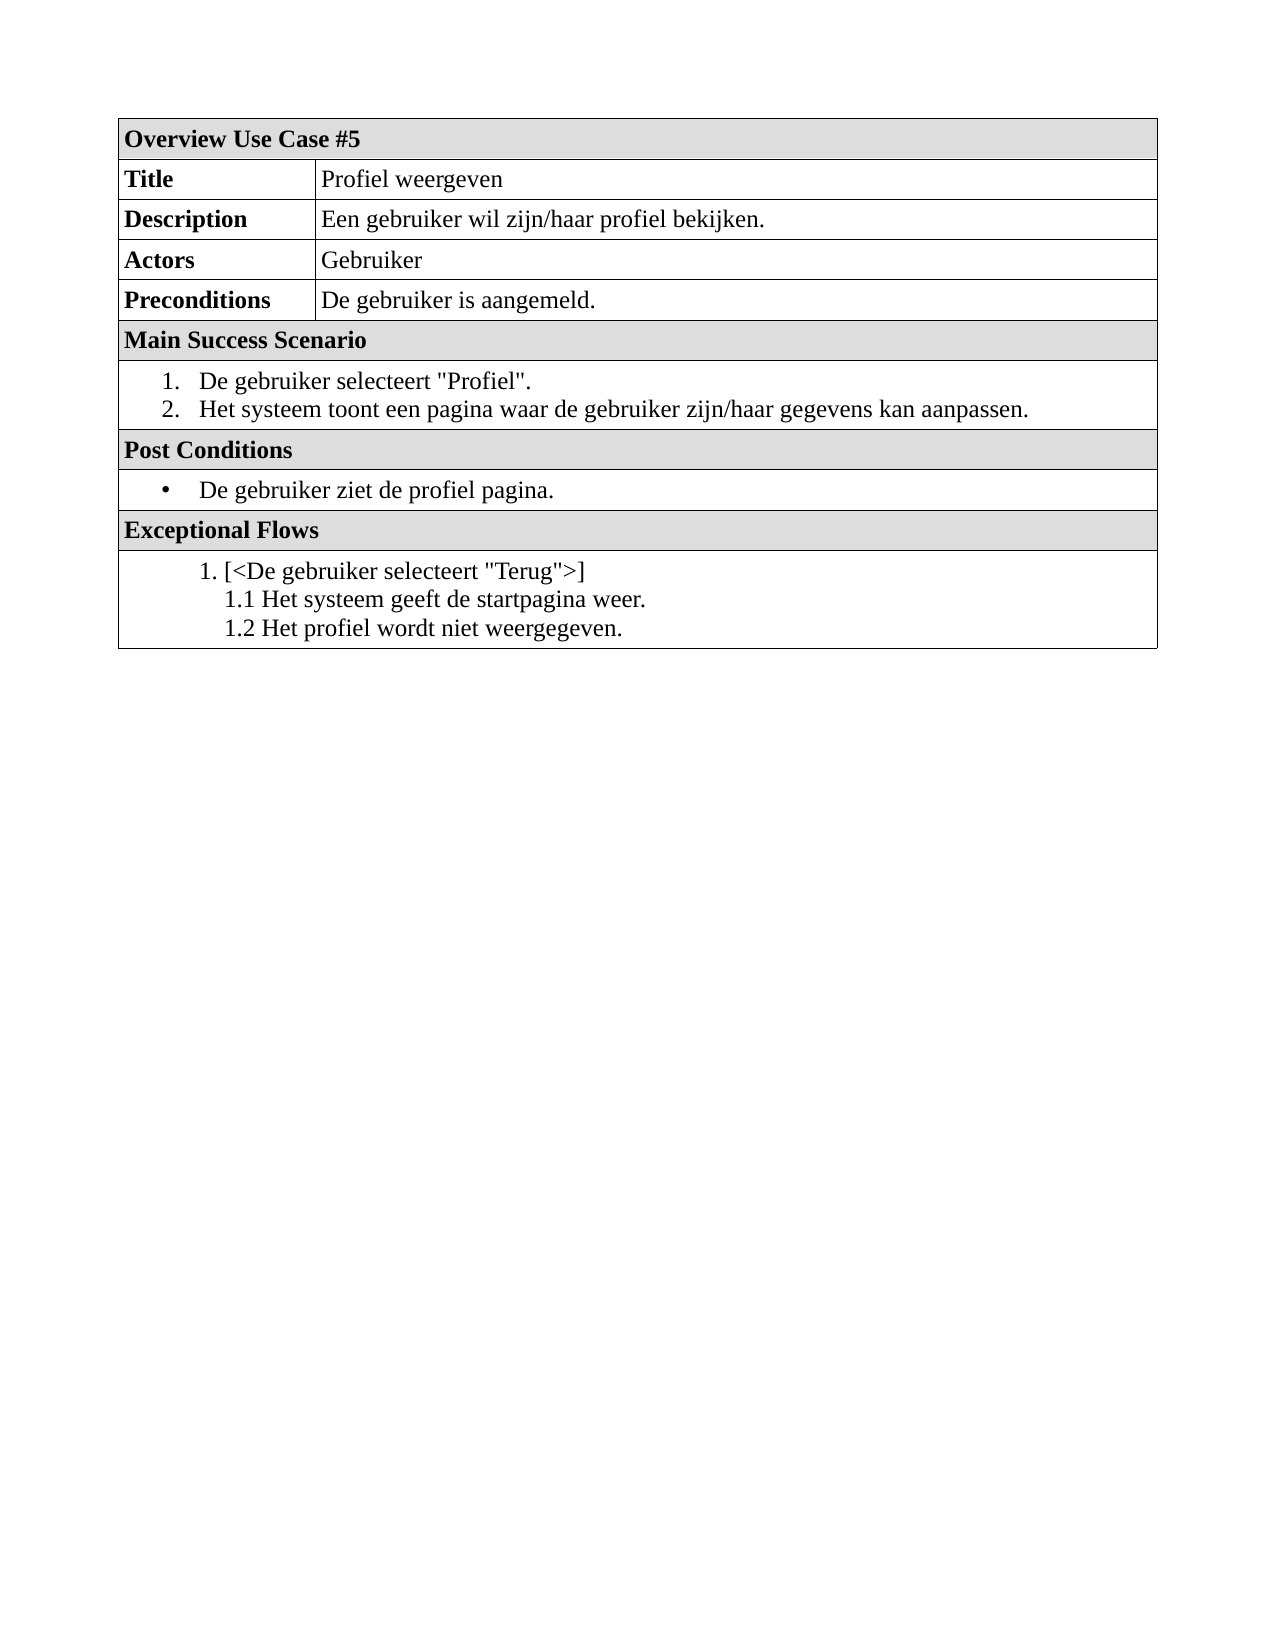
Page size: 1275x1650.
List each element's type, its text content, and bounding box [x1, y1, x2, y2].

table_cell De gebruiker ziet de profiel pagina. [119, 470, 1157, 510]
table_cell Main Success Scenario [119, 321, 1157, 360]
table_cell De gebruiker selecteert "Profiel". Het systeem toont een pagina waar de gebruiker zijn/haar gegevens kan aanpassen. [119, 361, 1157, 429]
table_cell Gebruiker [316, 240, 1157, 279]
table_cell Exceptional Flows [119, 511, 1157, 550]
table_cell Description [119, 200, 315, 239]
table_cell Actors [119, 240, 315, 279]
table_cell Post Conditions [119, 430, 1157, 469]
table_cell Profiel weergeven [316, 160, 1157, 199]
table_cell Title [119, 160, 315, 199]
table_cell 1. [<De gebruiker selecteert "Terug">] 1.1 Het systeem geeft de startpagina weer. 1.2 Het profiel wordt niet weergegeven. [119, 551, 1157, 648]
table_cell Preconditions [119, 280, 315, 320]
table_cell Een gebruiker wil zijn/haar profiel bekijken. [316, 200, 1157, 239]
table_header Overview Use Case #5 [119, 119, 1157, 158]
table_cell De gebruiker is aangemeld. [316, 280, 1157, 320]
